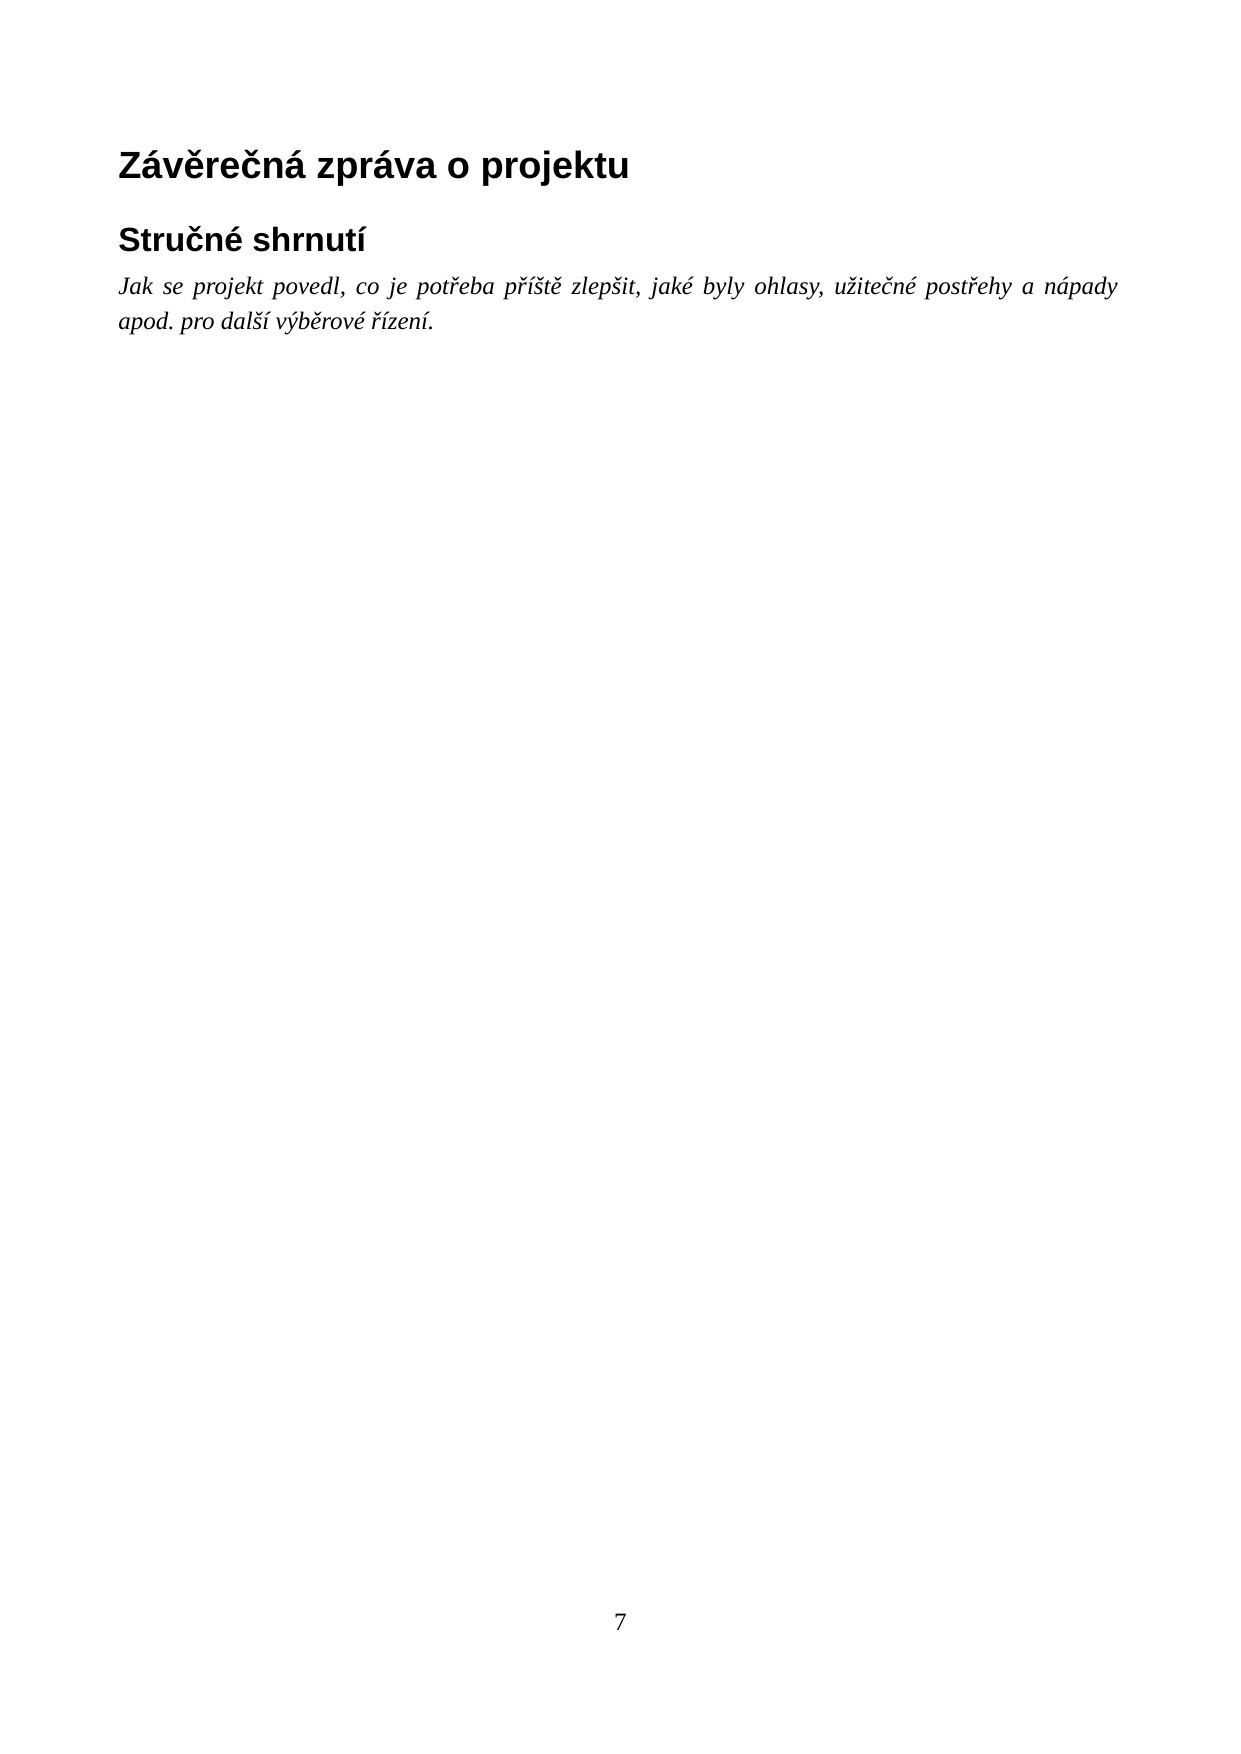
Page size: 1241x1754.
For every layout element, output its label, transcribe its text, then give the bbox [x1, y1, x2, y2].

text Jak se projekt povedl, co je potřeba příště zlepšit, jaké byly ohlasy, užitečné postřehy a nápady apod. pro další výběrové řízení. [118, 271, 1122, 334]
subtitle Závěrečná zpráva o projektu [118, 143, 1122, 187]
subtitle Stručné shrnutí [118, 220, 1122, 259]
